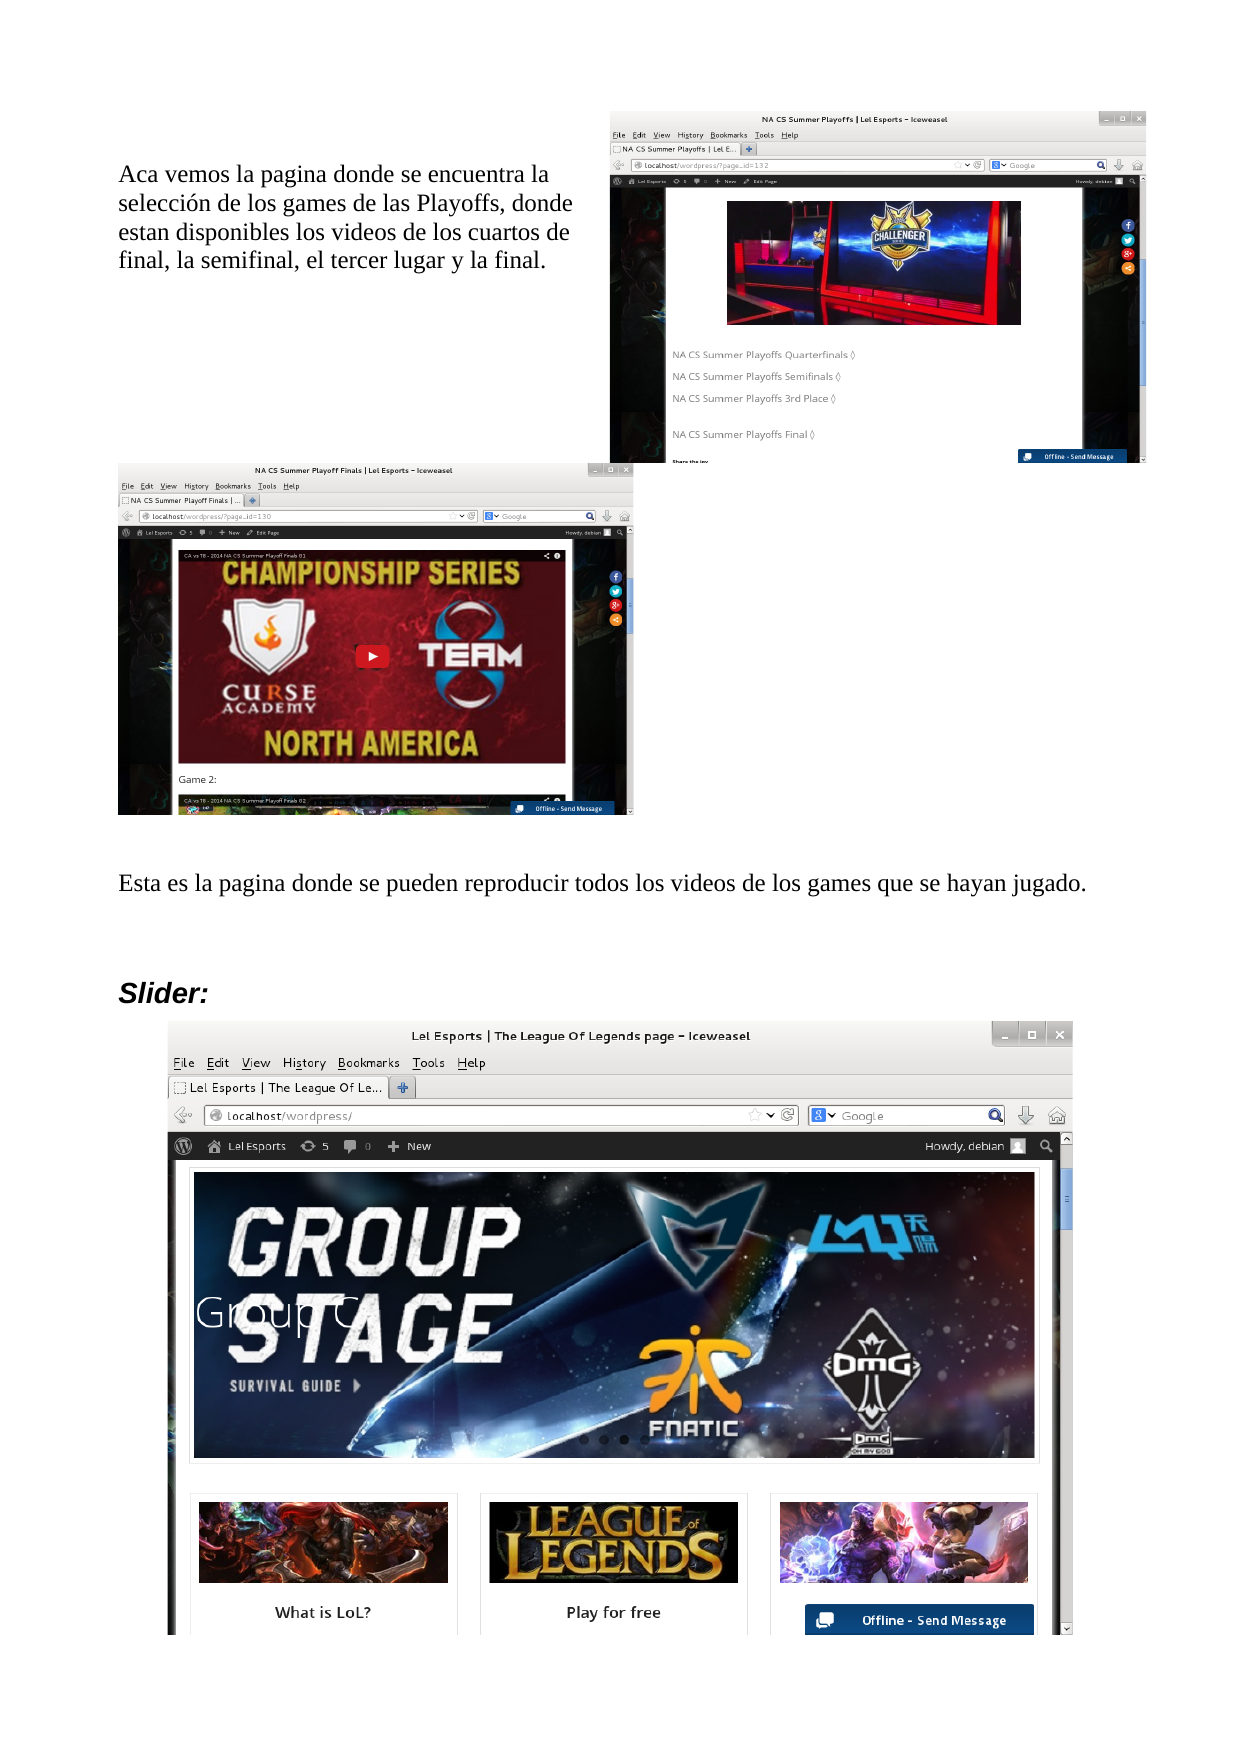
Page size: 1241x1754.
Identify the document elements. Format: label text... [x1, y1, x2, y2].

text Esta es la pagina donde se pueden reproducir todos los videos de los games que se hayan jugado. [118, 868, 1122, 897]
text Aca vemos la pagina donde se encuentra la selección de los games de las Playoffs, donde estan disponibles los videos de los cuartos de final, la semifinal, el tercer lugar y la final. [118, 159, 609, 274]
subtitle Slider: [118, 976, 1122, 1009]
picture [167, 1021, 1073, 1635]
picture [118, 111, 1147, 815]
